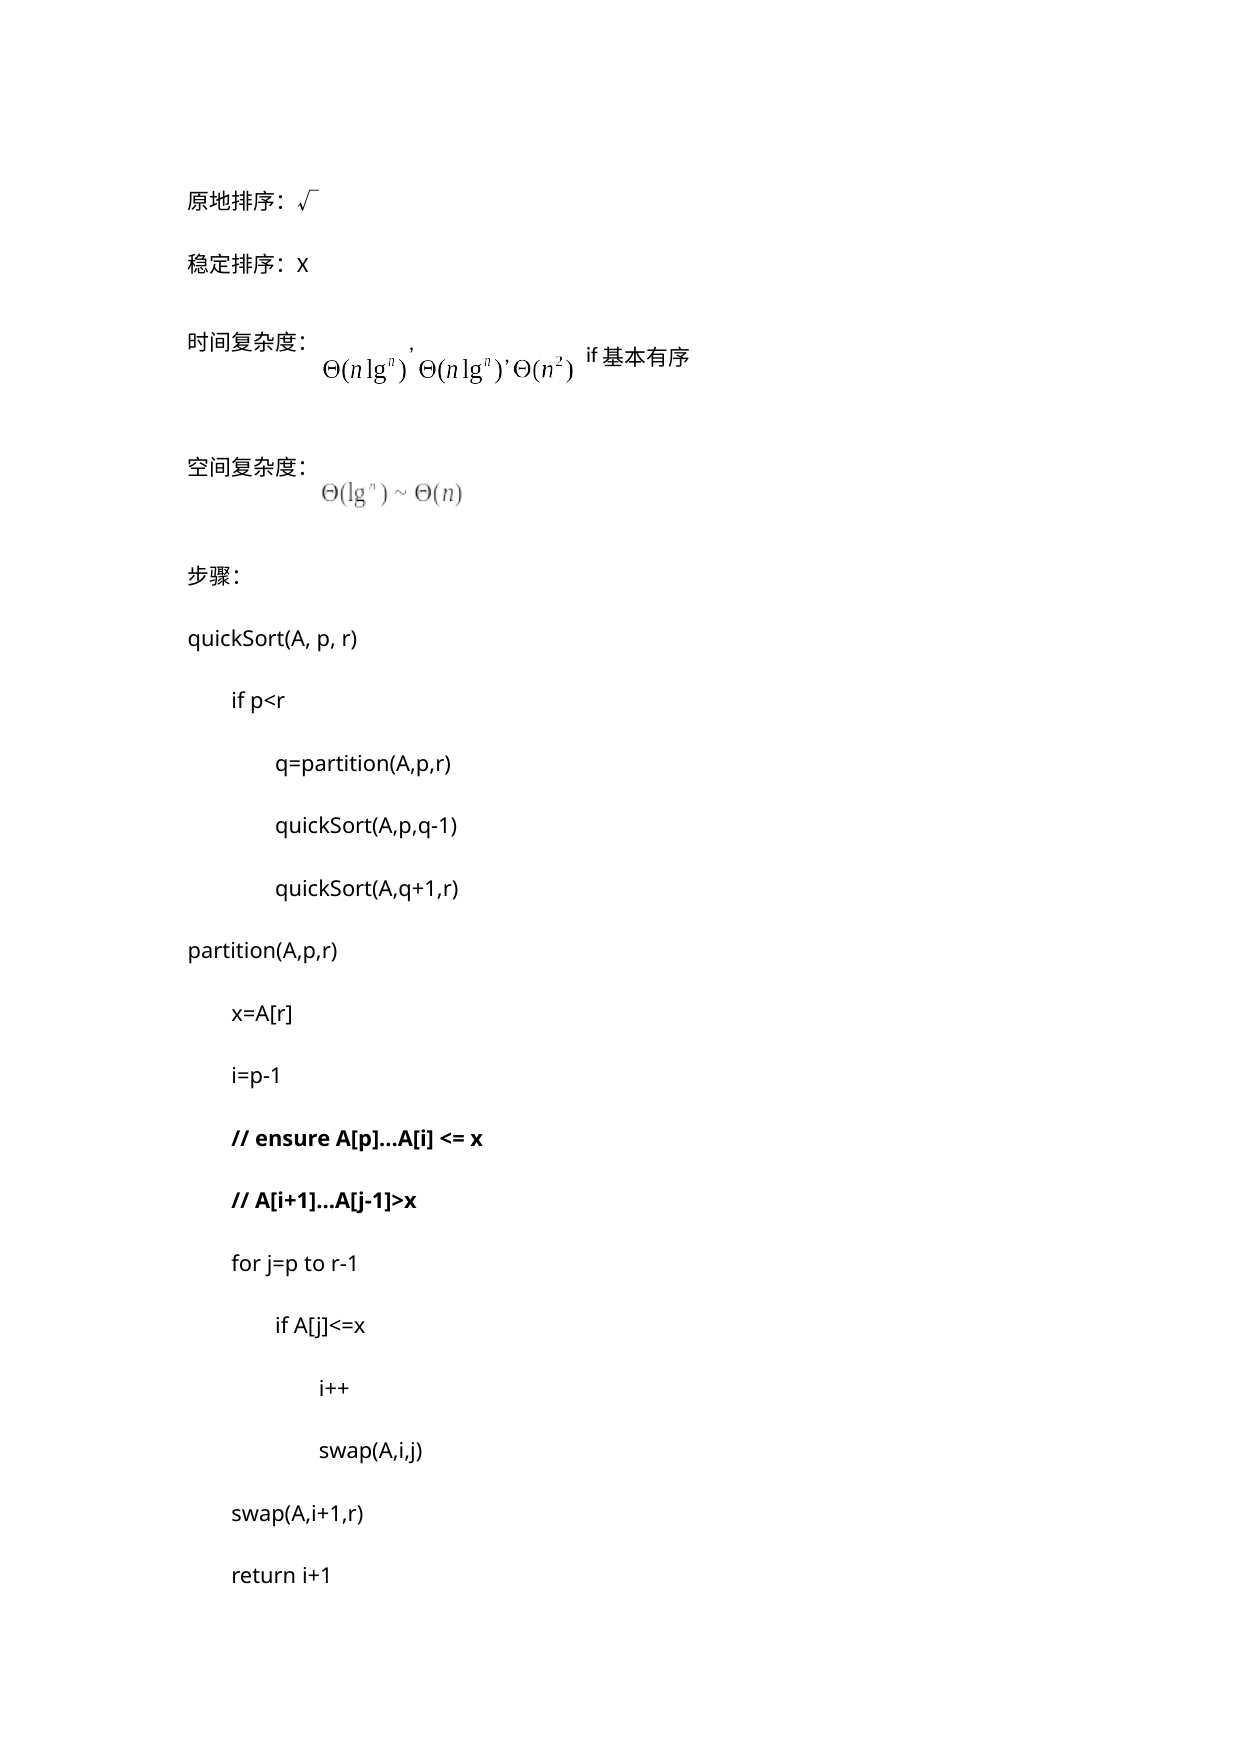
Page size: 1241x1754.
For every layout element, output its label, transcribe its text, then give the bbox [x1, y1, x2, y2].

text quickSort(A,p,q-1) [231, 783, 1053, 846]
text 时间复杂度：,, if 基本有序 [187, 283, 1053, 408]
text // A[i+1]...A[j-1]>x [187, 1158, 1053, 1221]
text swap(A,i,j) [275, 1408, 1053, 1471]
text for j=p to r-1 [187, 1221, 1053, 1283]
text 空间复杂度： [187, 408, 1053, 533]
text quickSort(A,q+1,r) [231, 846, 1053, 908]
text partition(A,p,r) [187, 908, 1053, 971]
text 步骤： [187, 533, 1053, 596]
text 原地排序：√ [187, 158, 1053, 221]
text if A[j]<=x [231, 1283, 1053, 1346]
text quickSort(A, p, r) [187, 596, 1053, 658]
text swap(A,i+1,r) [187, 1471, 1053, 1533]
text i++ [275, 1346, 1053, 1408]
text q=partition(A,p,r) [231, 721, 1053, 783]
text return i+1 [187, 1533, 1053, 1596]
text i=p-1 [187, 1033, 1053, 1096]
text 稳定排序：X [187, 221, 1053, 283]
text x=A[r] [187, 971, 1053, 1033]
text // ensure A[p]...A[i] <= x [187, 1096, 1053, 1158]
text if p<r [187, 658, 1053, 721]
